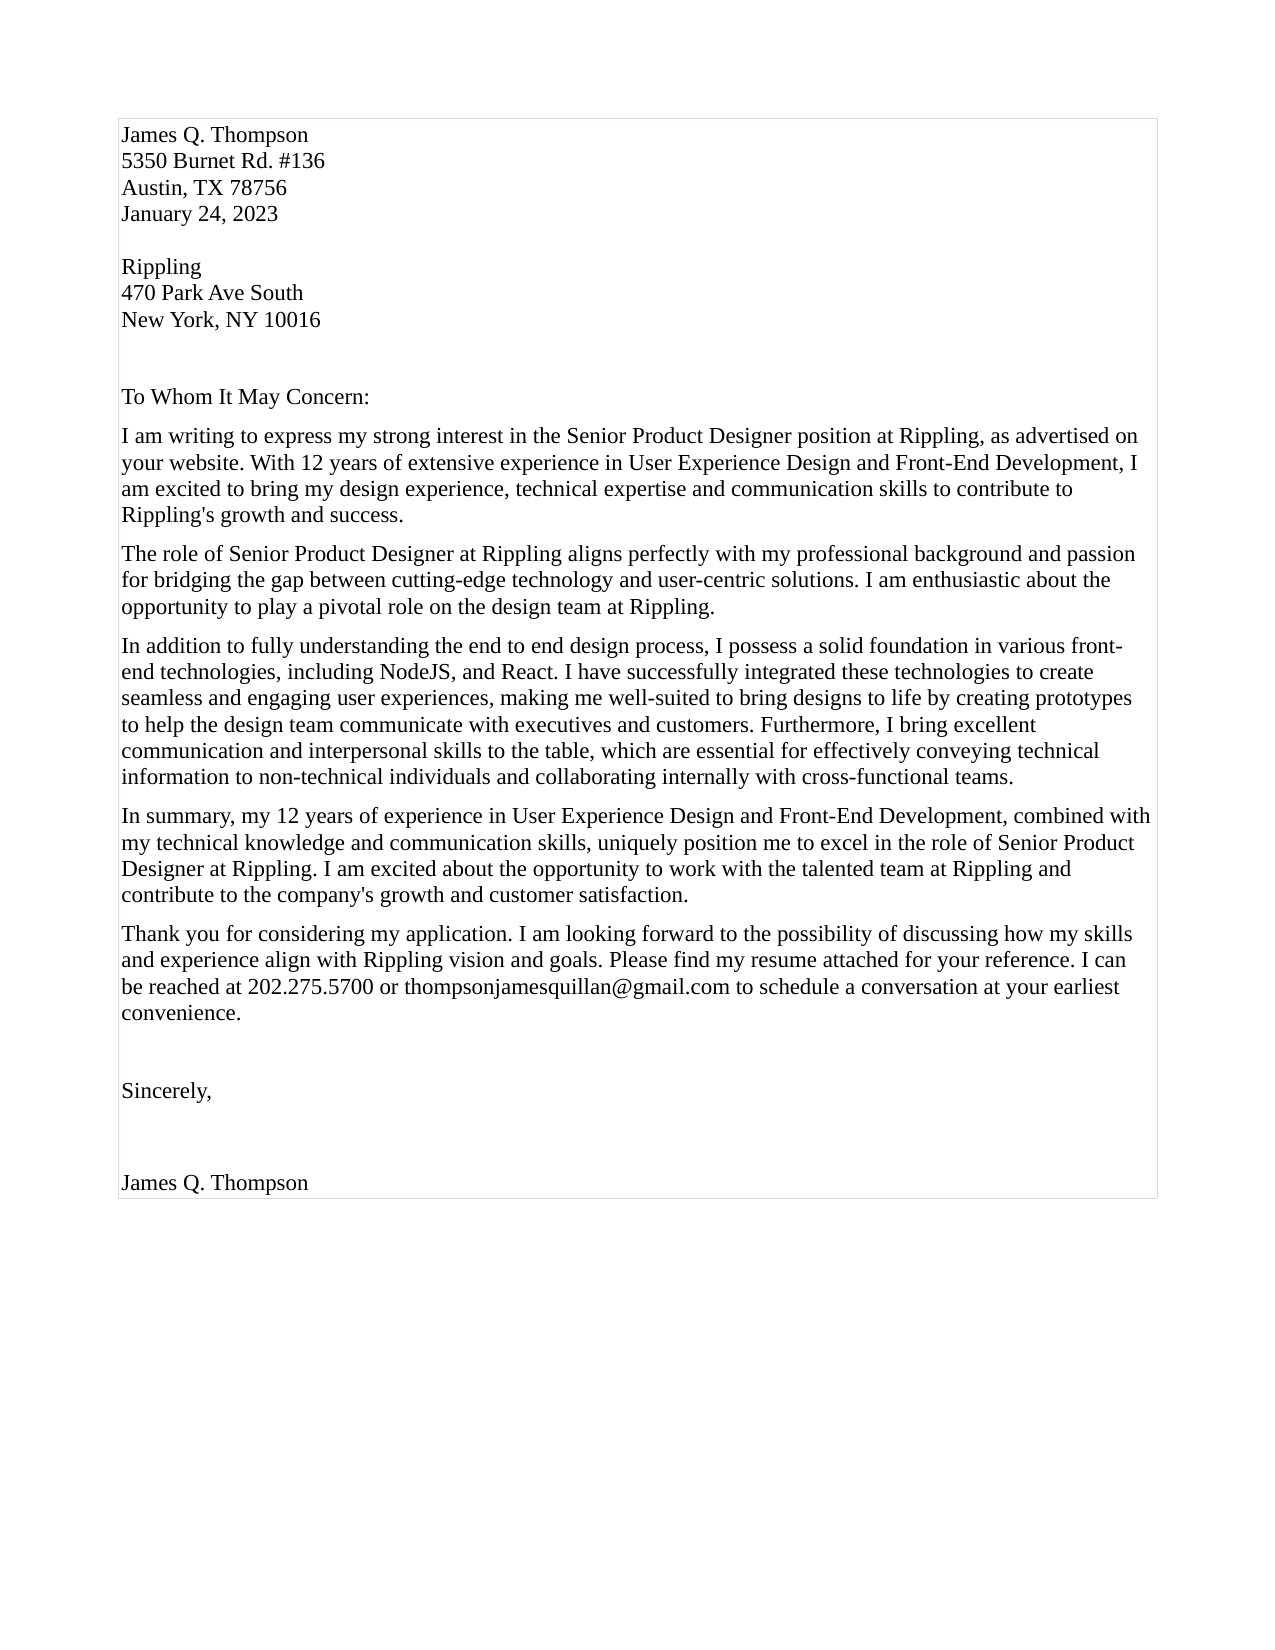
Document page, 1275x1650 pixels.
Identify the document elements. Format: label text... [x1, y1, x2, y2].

text In addition to fully understanding the end to end design process, I possess a solid foundation in various front-end technologies, including NodeJS, and React. I have successfully integrated these technologies to create seamless and engaging user experiences, making me well-suited to bring designs to life by creating prototypes to help the design team communicate with executives and customers. Furthermore, I bring excellent communication and interpersonal skills to the table, which are essential for effectively conveying technical information to non-technical individuals and collaborating internally with cross-functional teams. [119, 629, 1157, 790]
text James Q. Thompson [119, 1166, 1157, 1198]
text James Q. Thompson 5350 Burnet Rd. #136 Austin, TX 78756 January 24, 2023 Rippling 470 Park Ave South New York, NY 10016 [119, 119, 1157, 332]
text Thank you for considering my application. I am looking forward to the possibility of discussing how my skills and experience align with Rippling vision and goals. Please find my resume attached for your reference. I can be reached at 202.275.5700 or thompsonjamesquillan@gmail.com to schedule a conversation at your earliest convenience. [119, 917, 1157, 1026]
text I am writing to express my strong interest in the Senior Product Designer position at Rippling, as advertised on your website. With 12 years of extensive experience in User Experience Design and Front-End Development, I am excited to bring my design experience, technical expertise and communication skills to contribute to Rippling's growth and success. [119, 419, 1157, 528]
text In summary, my 12 years of experience in User Experience Design and Front-End Development, combined with my technical knowledge and communication skills, uniquely position me to excel in the role of Senior Product Designer at Rippling. I am excited about the opportunity to work with the talented team at Rippling and contribute to the company's growth and customer satisfaction. [119, 799, 1157, 908]
text To Whom It May Concern: [119, 380, 1157, 410]
text Sincerely, [119, 1074, 1157, 1156]
text The role of Senior Product Designer at Rippling aligns perfectly with my professional background and passion for bridging the gap between cutting-edge technology and user-centric solutions. I am enthusiastic about the opportunity to play a pivotal role on the design team at Rippling. [119, 537, 1157, 619]
